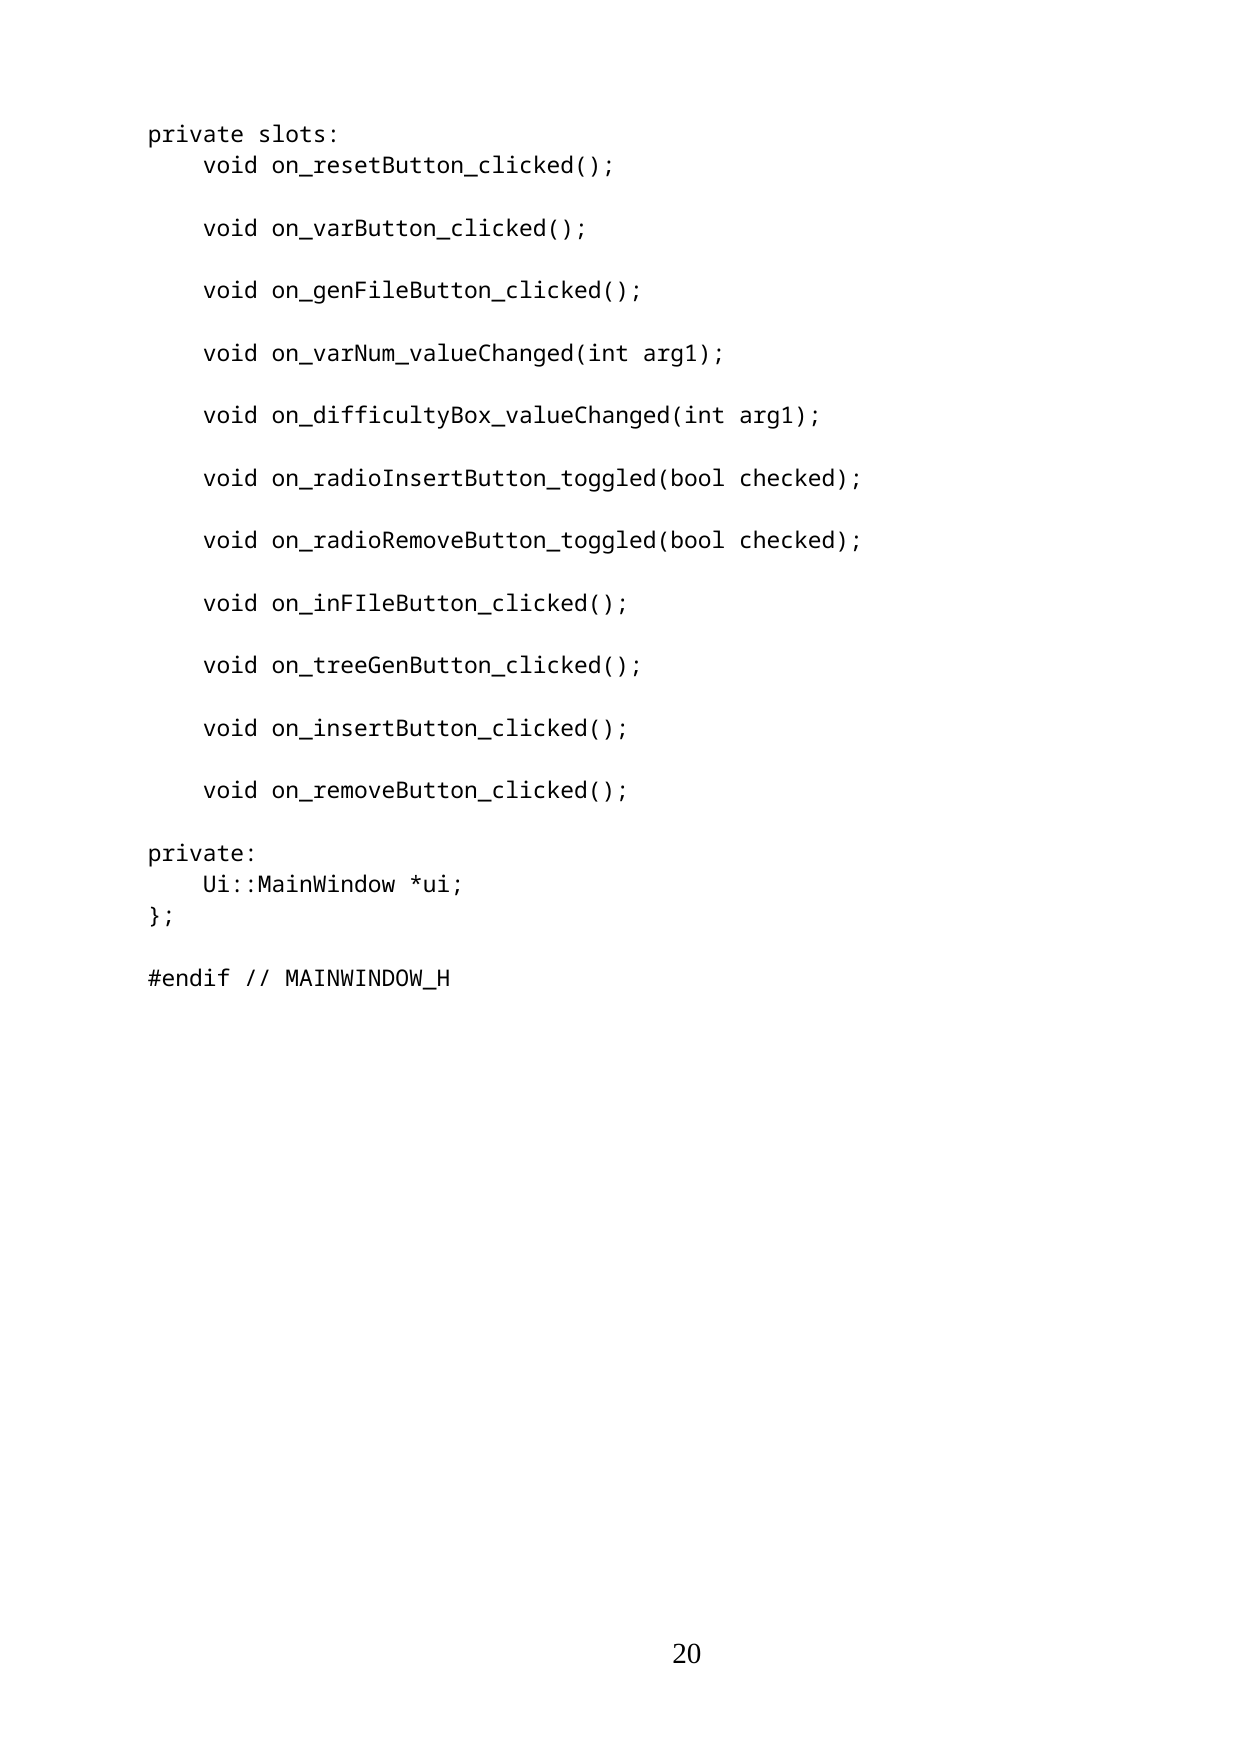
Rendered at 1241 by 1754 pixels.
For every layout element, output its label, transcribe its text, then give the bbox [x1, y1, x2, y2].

text void on_treeGenButton_clicked(); [148, 649, 1152, 681]
text void on_insertButton_clicked(); [148, 712, 1152, 743]
text void on_inFIleButton_clicked(); [148, 587, 1152, 618]
text void on_resetButton_clicked(); [148, 149, 1152, 181]
text void on_removeButton_clicked(); [148, 774, 1152, 806]
text Ui::MainWindow *ui; [148, 868, 1152, 899]
text private slots: [148, 118, 1152, 149]
text }; [148, 899, 1152, 931]
text void on_radioRemoveButton_toggled(bool checked); [148, 524, 1152, 556]
text void on_varButton_clicked(); [148, 212, 1152, 243]
text void on_varNum_valueChanged(int arg1); [148, 337, 1152, 368]
text private: [148, 837, 1152, 868]
text void on_genFileButton_clicked(); [148, 274, 1152, 306]
text void on_difficultyBox_valueChanged(int arg1); [148, 399, 1152, 431]
text void on_radioInsertButton_toggled(bool checked); [148, 462, 1152, 493]
text #endif // MAINWINDOW_H [148, 962, 1152, 993]
